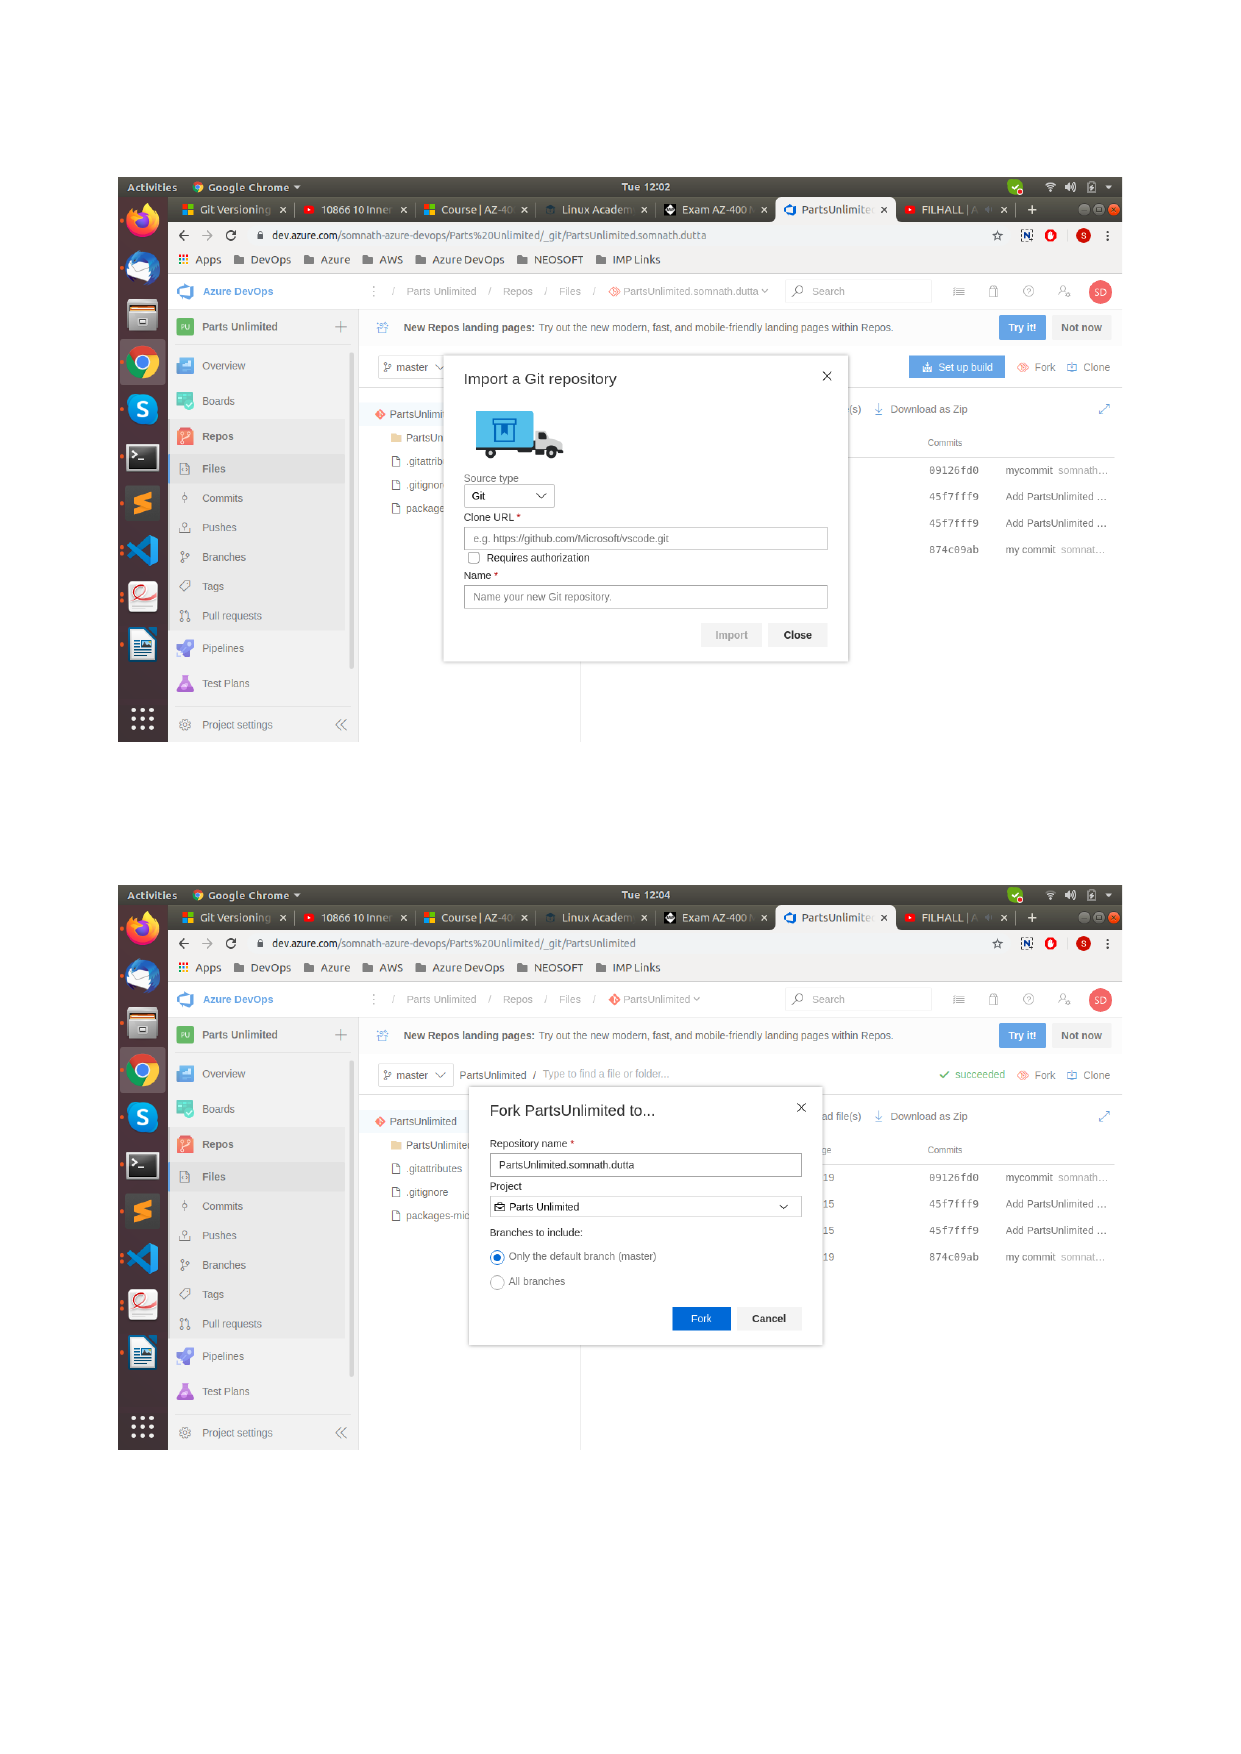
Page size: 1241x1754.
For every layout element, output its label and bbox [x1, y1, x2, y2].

picture [118, 885, 1123, 1450]
picture [118, 177, 1123, 742]
